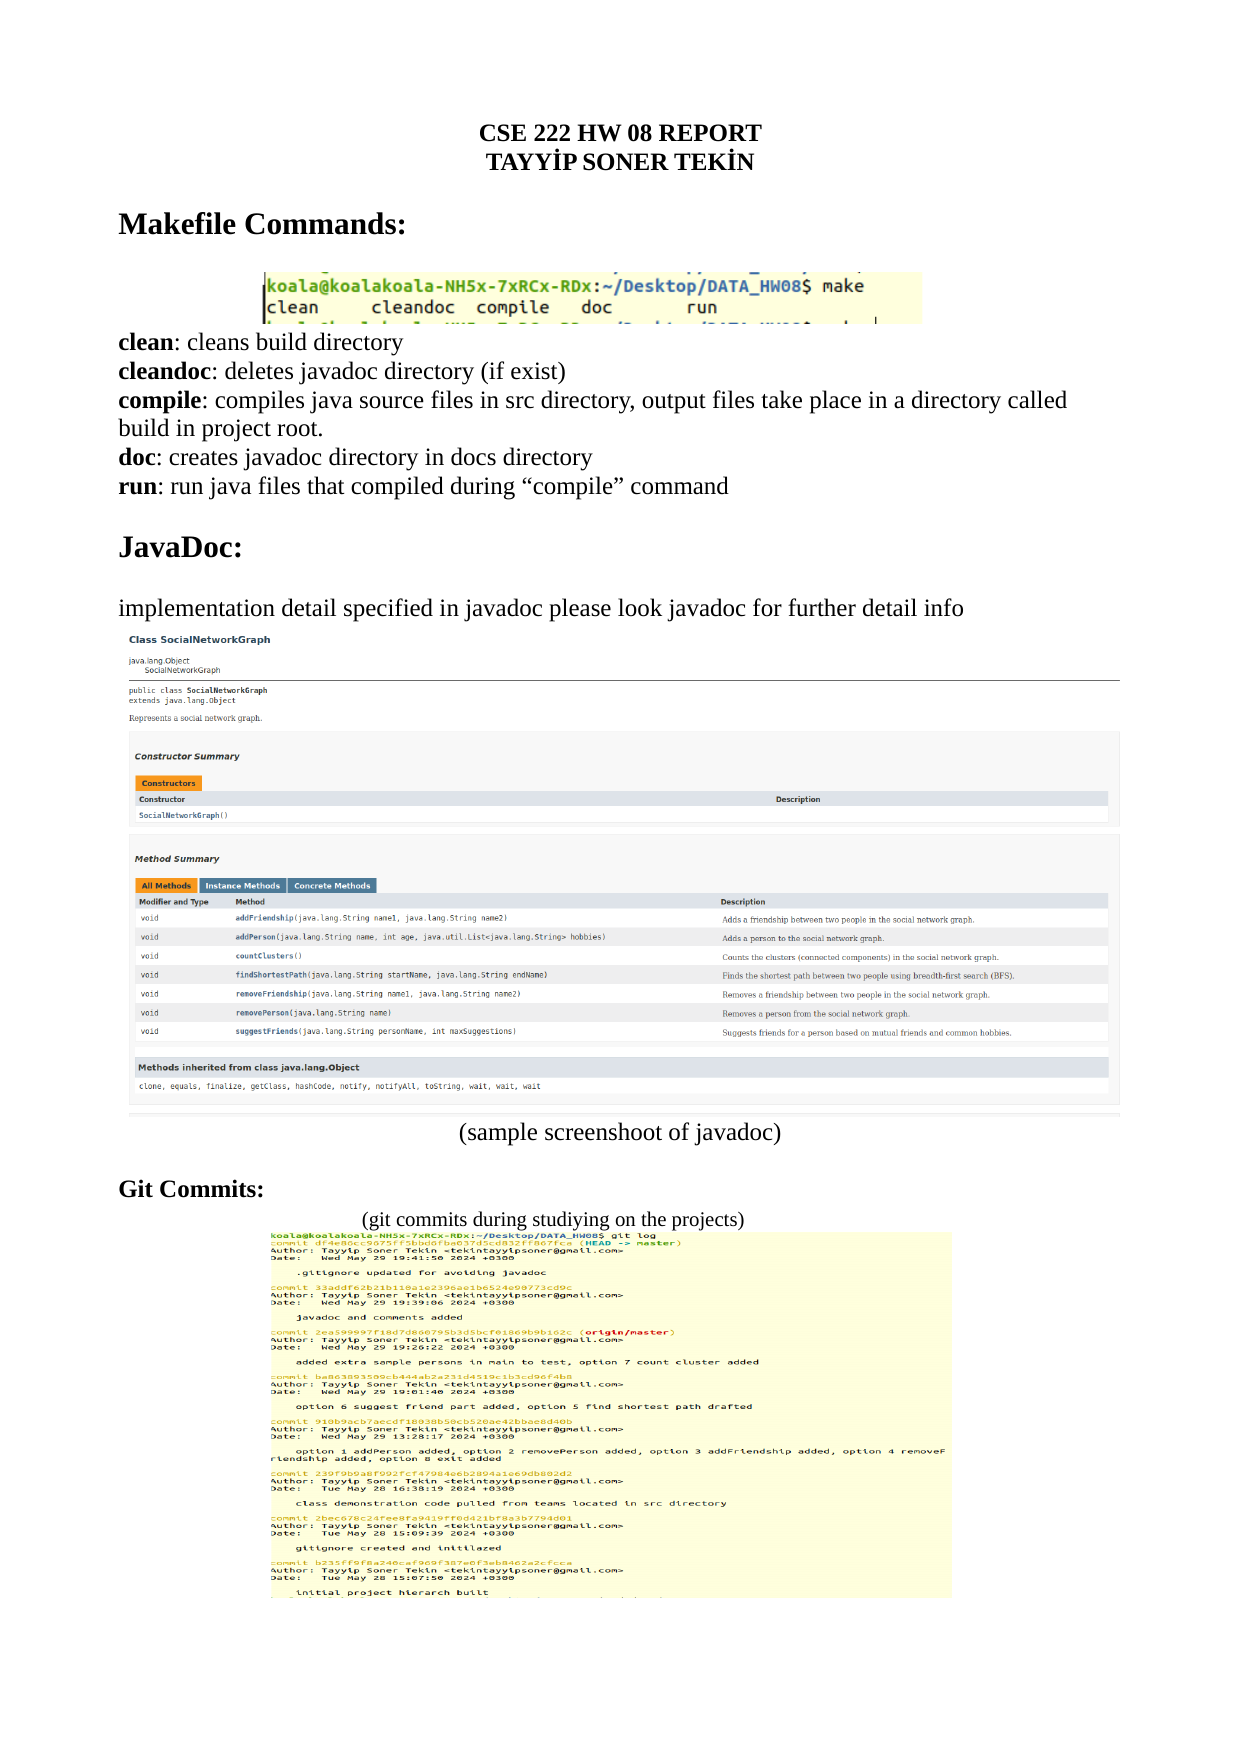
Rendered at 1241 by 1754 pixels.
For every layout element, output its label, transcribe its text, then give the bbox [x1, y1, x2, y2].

text clean: cleans build directory [118, 327, 1122, 356]
text implementation detail specified in javadoc please look javadoc for further detail info [118, 593, 1122, 622]
picture [262, 272, 923, 324]
text compile: compiles java source files in src directory, output files take place in a directory called build in project root. [118, 385, 1122, 442]
text (git commits during studiying on the projects) [118, 1203, 1122, 1232]
text Makefile Commands: [118, 205, 1122, 241]
text cleandoc: deletes javadoc directory (if exist) [118, 356, 1122, 385]
text doc: creates javadoc directory in docs directory [118, 442, 1122, 471]
text (sample screenshoot of javadoc) [118, 1117, 1122, 1174]
text run: run java files that compiled during “compile” command [118, 471, 1122, 500]
picture [118, 622, 1123, 1117]
picture [271, 1232, 952, 1598]
text JavaDoc: [118, 528, 1122, 564]
text Git Commits: [118, 1174, 1122, 1203]
